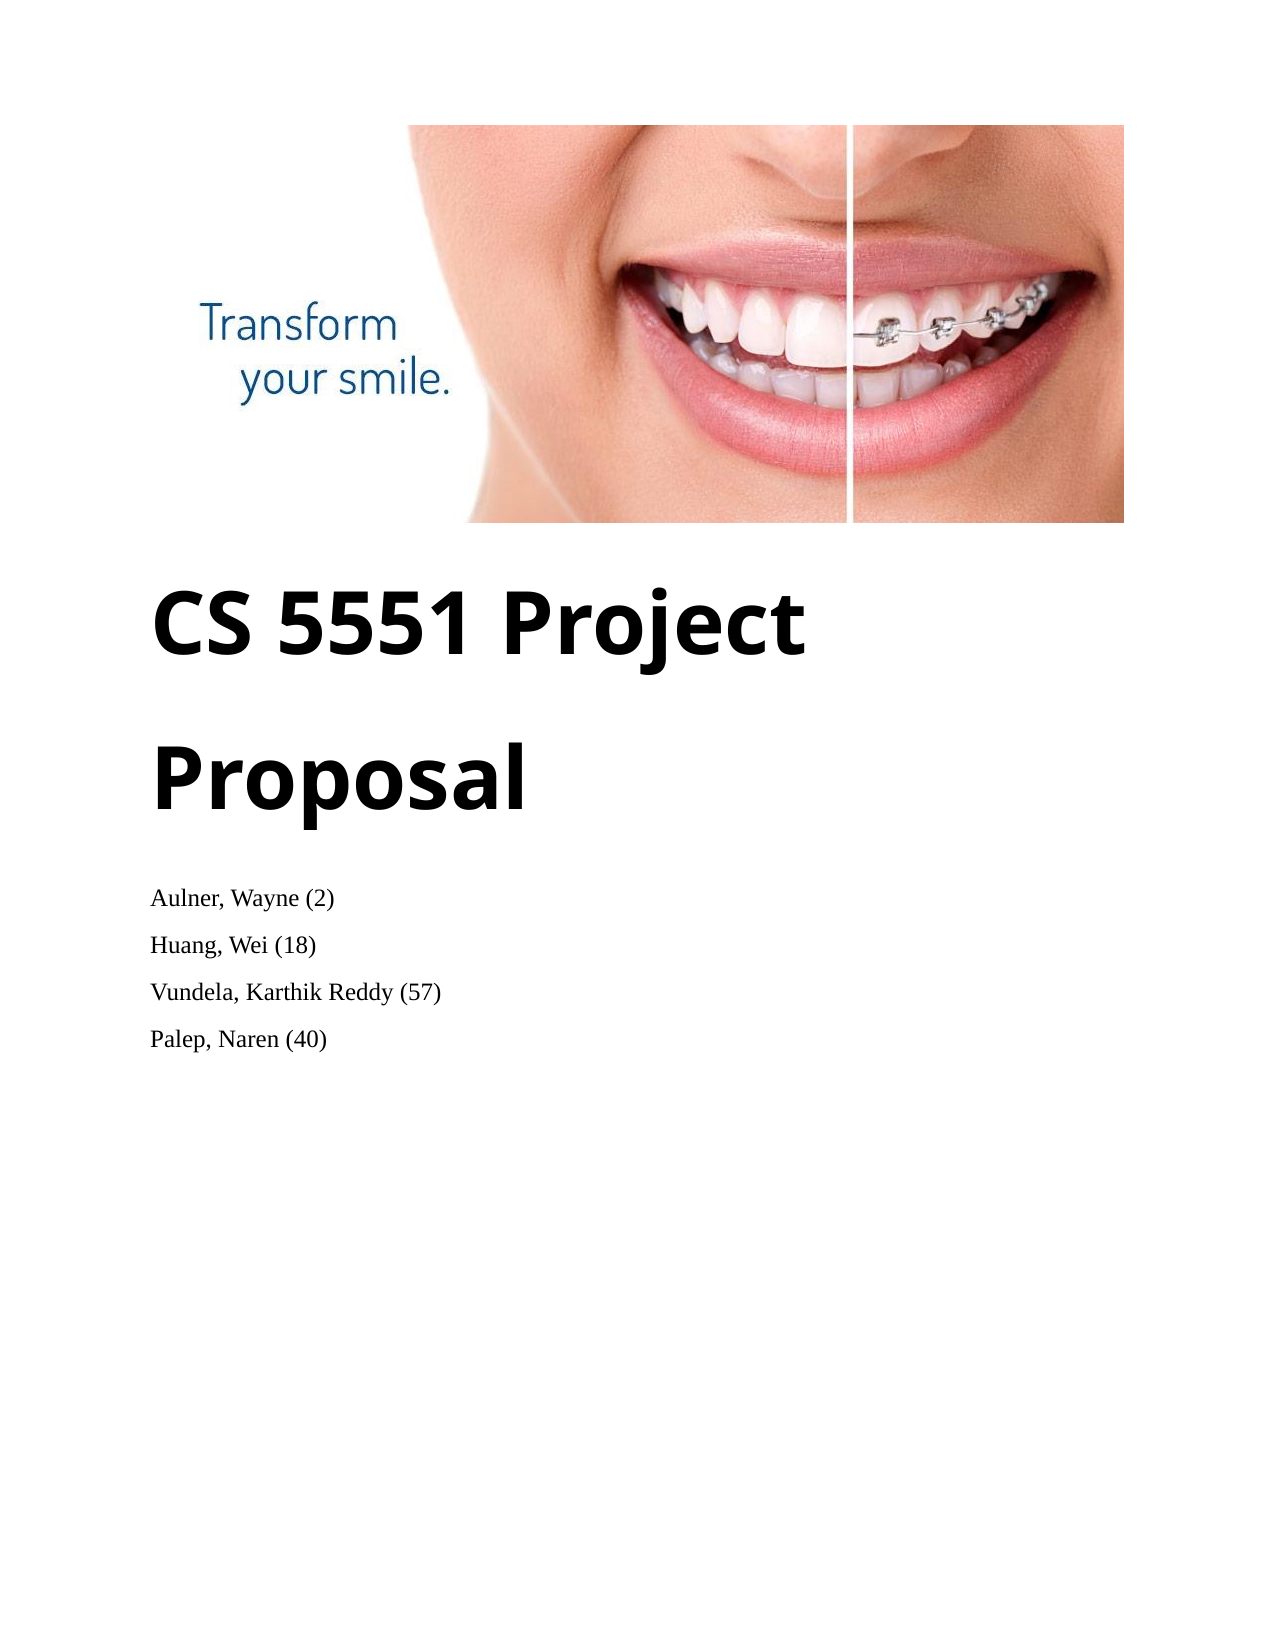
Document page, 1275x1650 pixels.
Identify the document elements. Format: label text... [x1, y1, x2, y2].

picture [150, 125, 1124, 523]
text Huang, Wei (18) [150, 930, 1125, 959]
text Palep, Naren (40) [150, 1024, 1125, 1053]
text Aulner, Wayne (2) [150, 883, 1125, 912]
text Vundela, Karthik Reddy (57) [150, 977, 1125, 1006]
title CS 5551 Project Proposal [150, 561, 1125, 835]
